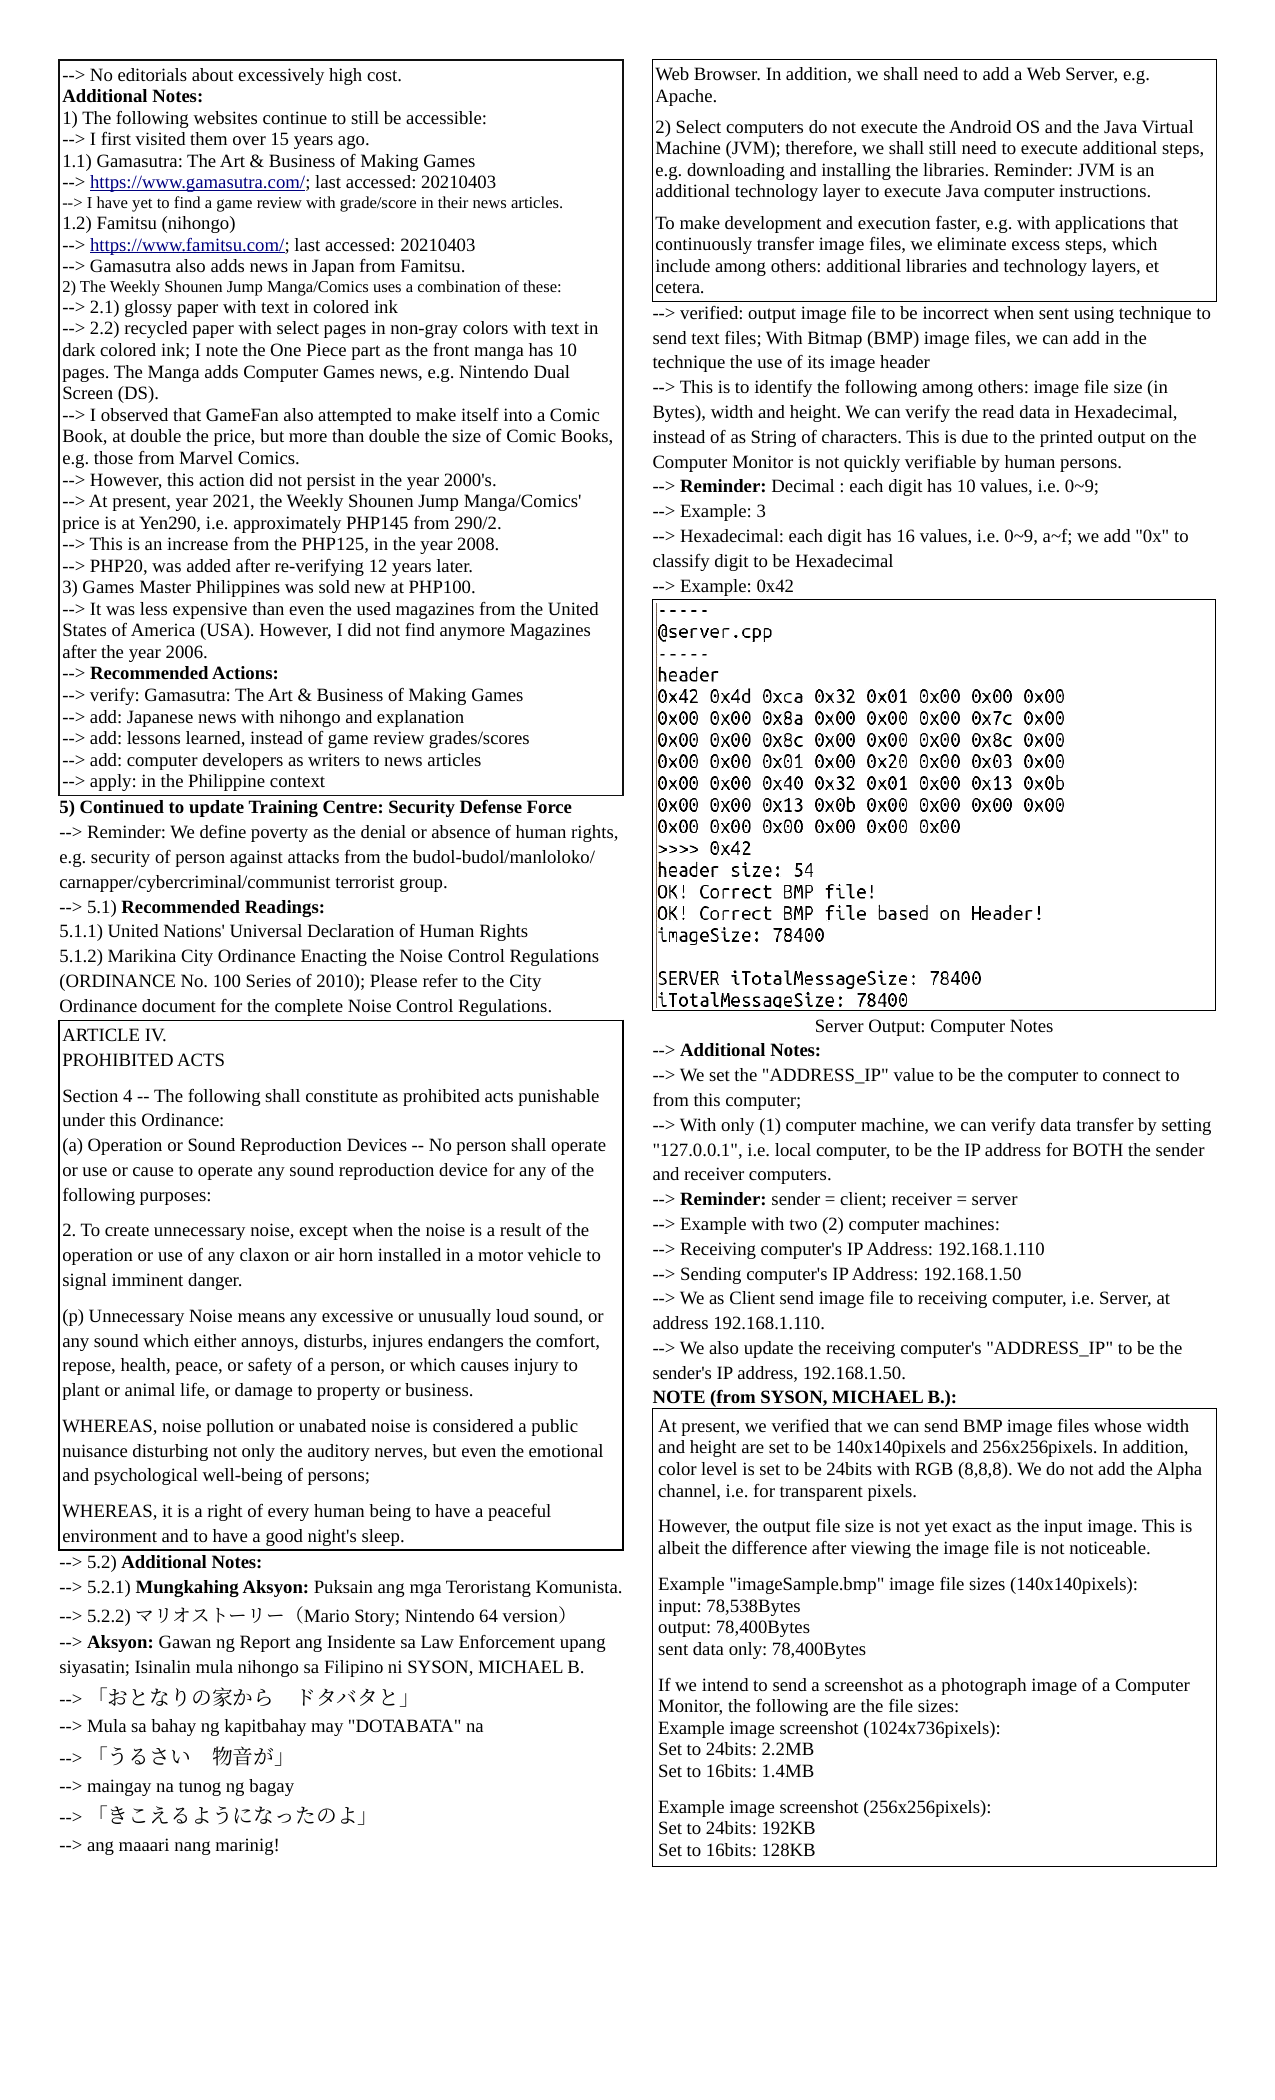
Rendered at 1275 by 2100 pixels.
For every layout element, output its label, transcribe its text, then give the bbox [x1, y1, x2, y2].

text --> Receiving computer's IP Address: 192.168.1.110 [652, 1238, 1216, 1259]
text NOTE (from SYSON, MICHAEL B.): [652, 1386, 1216, 1408]
text 5.1.1) United Nations' Universal Declaration of Human Rights [59, 920, 623, 942]
table_header ARTICLE IV. PROHIBITED ACTS Section 4 -- The following shall constitute as prohibited acts punishable under this Ordinance: (a) Operation or Sound Reproduction Devices -- No person shall operate or use or cause to operate any sound reproduction device for any of the following purposes: 2. To create unnecessary noise, except when the noise is a result of the operation or use of any claxon or air horn installed in a motor vehicle to signal imminent danger. (p) Unnecessary Noise means any excessive or unusually loud sound, or any sound which either annoys, disturbs, injures endangers the comfort, repose, health, peace, or safety of a person, or which causes injury to plant or animal life, or damage to property or business. WHEREAS, noise pollution or unabated noise is considered a public nuisance disturbing not only the auditory nerves, but even the emotional and psychological well-being of persons; WHEREAS, it is a right of every human being to have a peaceful environment and to have a good night's sleep. [60, 1021, 622, 1549]
text --> Additional Notes: [652, 1039, 1216, 1061]
text --> Example with two (2) computer machines: [652, 1213, 1216, 1234]
text --> 5.2.1) Mungkahing Aksyon: Puksain ang mga Teroristang Komunista. [59, 1576, 623, 1597]
text --> Reminder: sender = client; receiver = server [652, 1188, 1216, 1210]
text --> We as Client send image file to receiving computer, i.e. Server, at address 192.168.1.110. [652, 1287, 1216, 1334]
text --> Example: 3 [652, 500, 1216, 522]
picture [656, 603, 1212, 1008]
text --> ang maaari nang marinig! [59, 1834, 623, 1855]
text --> We also update the receiving computer's "ADDRESS_IP" to be the sender's IP address, 192.168.1.50. [652, 1337, 1216, 1383]
text --> Aksyon: Gawan ng Report ang Insidente sa Law Enforcement upang siyasatin; Isinalin mula nihongo sa Filipino ni SYSON, MICHAEL B. [59, 1631, 623, 1678]
text --> Reminder: Decimal : each digit has 10 values, i.e. 0~9; [652, 475, 1216, 497]
text --> 「きこえるようになったのよ」 [59, 1799, 623, 1829]
text --> With only (1) computer machine, we can verify data transfer by setting "127.0.0.1", i.e. local computer, to be the IP address for BOTH the sender and receiver computers. [652, 1114, 1216, 1185]
text --> verified: output image file to be incorrect when sent using technique to send text files; With Bitmap (BMP) image files, we can add in the technique the use of its image header [652, 302, 1216, 373]
text --> This is to identify the following among others: image file size (in Bytes), width and height. We can verify the read data in Hexadecimal, instead of as String of characters. This is due to the printed output on the Computer Monitor is not quickly verifiable by human persons. [652, 376, 1216, 472]
text --> Example: 0x42 [652, 574, 1216, 596]
table_header Web Browser. In addition, we shall need to add a Web Server, e.g. Apache. 2) Select computers do not execute the Android OS and the Java Virtual Machine (JVM); therefore, we shall still need to execute additional steps, e.g. downloading and installing the libraries. Reminder: JVM is an additional technology layer to execute Java computer instructions. To make development and execution faster, e.g. with applications that continuously transfer image files, we eliminate excess steps, which include among others: additional libraries and technology layers, et cetera. [653, 60, 1216, 301]
text --> 5.1) Recommended Readings: [59, 896, 623, 917]
text 5.1.2) Marikina City Ordinance Enacting the Noise Control Regulations (ORDINANCE No. 100 Series of 2010); Please refer to the City Ordinance document for the complete Noise Control Regulations. [59, 945, 623, 1016]
text --> 5.2) Additional Notes: [59, 1551, 623, 1572]
text --> We set the "ADDRESS_IP" value to be the computer to connect to from this computer; [652, 1064, 1216, 1111]
text --> maingay na tunog ng bagay [59, 1774, 623, 1796]
text --> Mula sa bahay ng kapitbahay may "DOTABATA" na [59, 1715, 623, 1737]
text --> 「おとなりの家から ドタバタと」 [59, 1681, 623, 1711]
text 5) Continued to update Training Centre: Security Defense Force [59, 796, 623, 818]
text --> Sending computer's IP Address: 192.168.1.50 [652, 1262, 1216, 1284]
text --> Hexadecimal: each digit has 16 values, i.e. 0~9, a~f; we add "0x" to classify digit to be Hexadecimal [652, 525, 1216, 571]
text carnapper/cybercriminal/communist terrorist group. [59, 871, 623, 892]
table_header At present, we verified that we can send BMP image files whose width and height are set to be 140x140pixels and 256x256pixels. In addition, color level is set to be 24bits with RGB (8,8,8). We do not add the Alpha channel, i.e. for transparent pixels. However, the output file size is not yet exact as the input image. This is albeit the difference after viewing the image file is not noticeable. Example "imageSample.bmp" image file sizes (140x140pixels): input: 78,538Bytes output: 78,400Bytes sent data only: 78,400Bytes If we intend to send a screenshot as a photograph image of a Computer Monitor, the following are the file sizes: Example image screenshot (1024x736pixels): Set to 24bits: 2.2MB Set to 16bits: 1.4MB Example image screenshot (256x256pixels): Set to 24bits: 192KB Set to 16bits: 128KB [653, 1409, 1216, 1866]
text [653, 600, 1215, 1010]
text --> 5.2.2) マリオストーリー（Mario Story; Nintendo 64 version） [59, 1601, 623, 1627]
table_header --> No editorials about excessively high cost. Additional Notes: 1) The following websites continue to still be accessible: --> I first visited them over 15 years ago. 1.1) Gamasutra: The Art & Business of Making Games --> https://www.gamasutra.com/; last accessed: 20210403 --> I have yet to find a game review with grade/score in their news articles. 1.2) Famitsu (nihongo) --> https://www.famitsu.com/; last accessed: 20210403 --> Gamasutra also adds news in Japan from Famitsu. 2) The Weekly Shounen Jump Manga/Comics uses a combination of these: --> 2.1) glossy paper with text in colored ink --> 2.2) recycled paper with select pages in non-gray colors with text in dark colored ink; I note the One Piece part as the front manga has 10 pages. The Manga adds Computer Games news, e.g. Nintendo Dual Screen (DS). --> I observed that GameFan also attempted to make itself into a Comic Book, at double the price, but more than double the size of Comic Books, e.g. those from Marvel Comics. --> However, this action did not persist in the year 2000's. --> At present, year 2021, the Weekly Shounen Jump Manga/Comics' price is at Yen290, i.e. approximately PHP145 from 290/2. --> This is an increase from the PHP125, in the year 2008. --> PHP20, was added after re-verifying 12 years later. 3) Games Master Philippines was sold new at PHP100. --> It was less expensive than even the used magazines from the United States of America (USA). However, I did not find anymore Magazines after the year 2006. --> Recommended Actions: --> verify: Gamasutra: The Art & Business of Making Games --> add: Japanese news with nihongo and explanation --> add: lessons learned, instead of game review grades/scores --> add: computer developers as writers to news articles --> apply: in the Philippine context [60, 61, 622, 795]
text Server Output: Computer Notes [652, 1011, 1216, 1036]
text --> Reminder: We define poverty as the denial or absence of human rights, e.g. security of person against attacks from the budol-budol/manloloko/ [59, 821, 623, 867]
text --> 「うるさい 物音が」 [59, 1740, 623, 1770]
